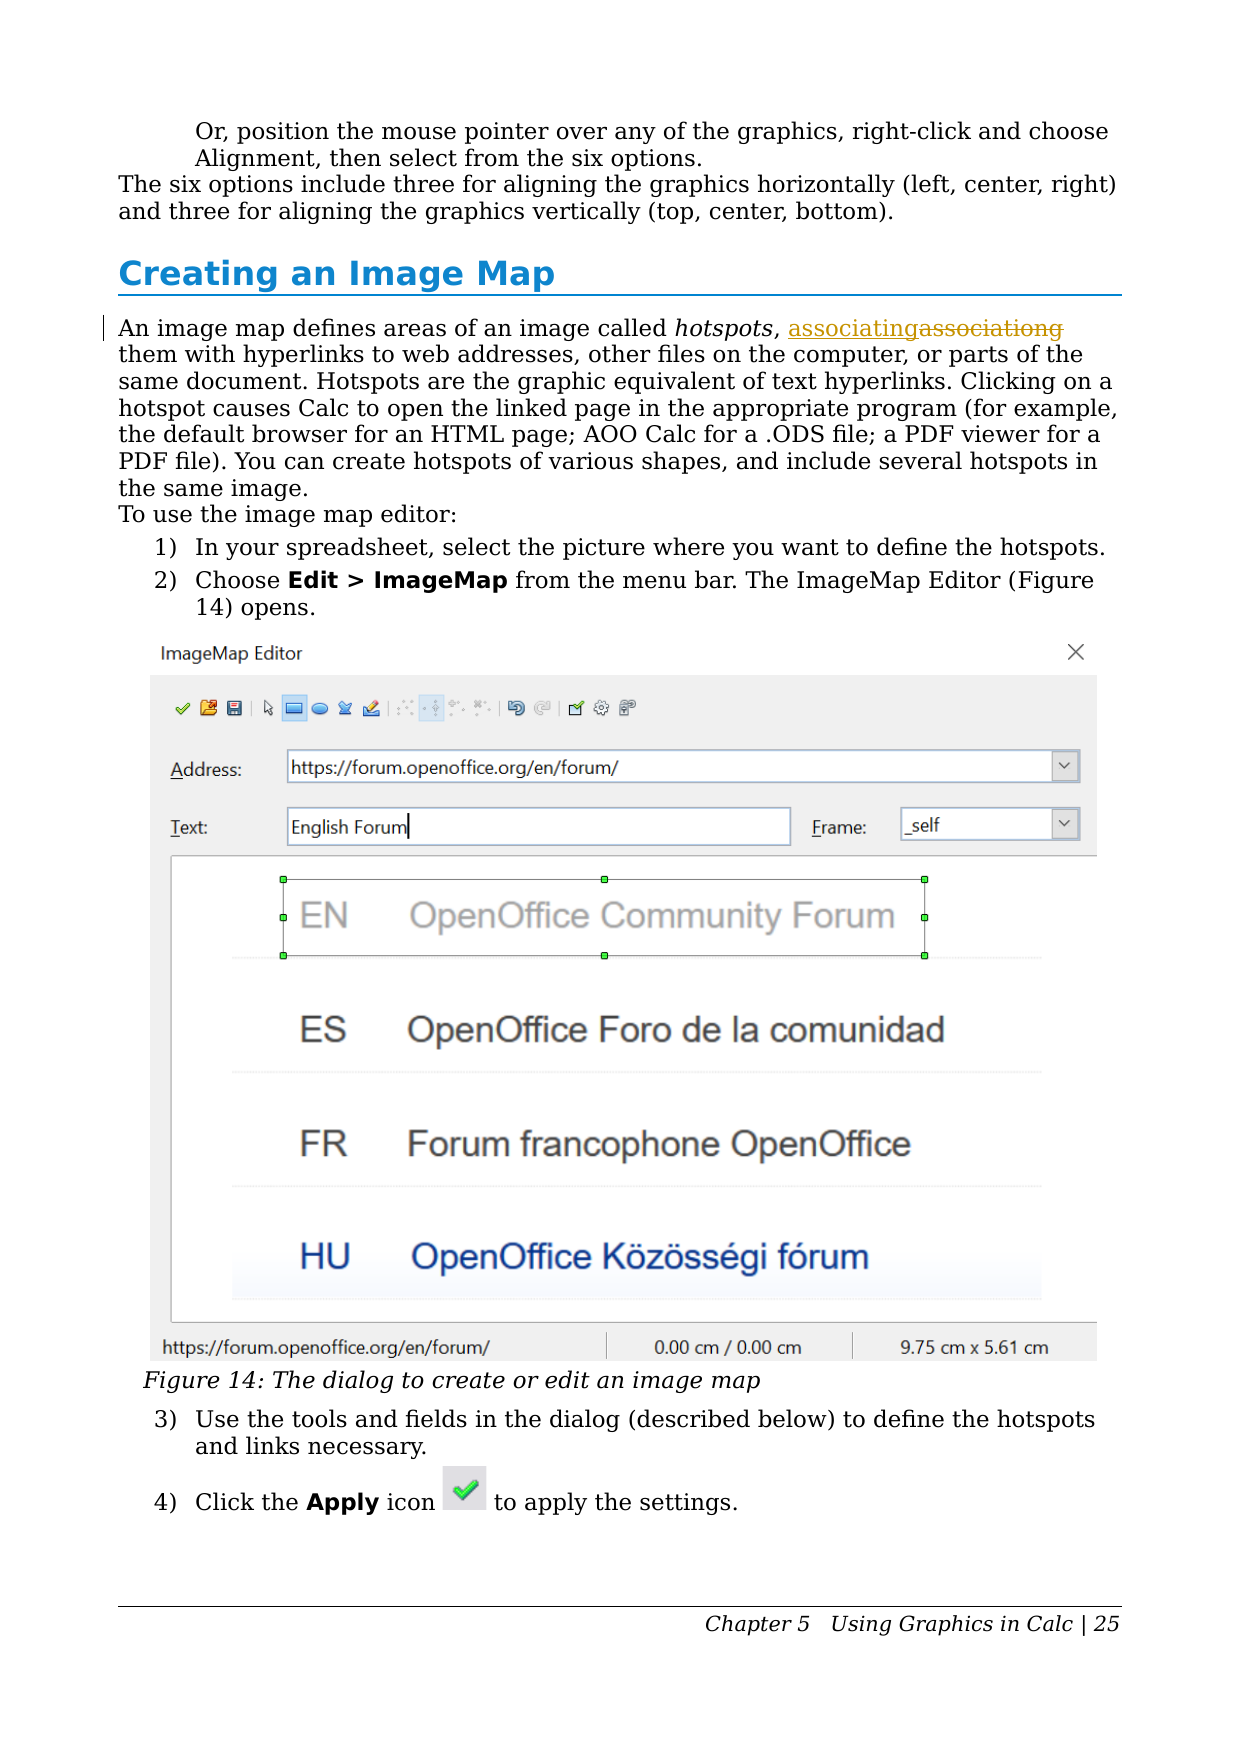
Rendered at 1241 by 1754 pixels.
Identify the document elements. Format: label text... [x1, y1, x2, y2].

text An image map defines areas of an image called hotspots, associating them with hyperlinks to web addresses, other files on the computer, or parts of the same document. Hotspots are the graphic equivalent of text hyperlinks. Clicking on a hotspot causes Calc to open the linked page in the appropriate program (for example, the default browser for an HTML page; AOO Calc for a .ODS file; a PDF viewer for a PDF file). You can create hotspots of various shapes, and include several hotspots in the same image. [118, 315, 1122, 501]
text Figure 14: The dialog to create or edit an image map [143, 1367, 1097, 1394]
picture [150, 639, 1097, 1361]
subtitle Creating an Image Map [118, 255, 1122, 294]
list In your spreadsheet, select the picture where you want to define the hotspots. [177, 534, 1122, 561]
list The six options include three for aligning the graphics horizontally (left, center, right) and three for aligning the graphics vertically (top, center, bottom). [118, 171, 1122, 225]
list Or, position the mouse pointer over any of the graphics, right-click and choose Alignment, then select from the six options. [195, 118, 1122, 171]
list Use the tools and fields in the dialog (described below) to define the hotspots and links necessary. [177, 1407, 1122, 1460]
picture [442, 1466, 487, 1510]
list Choose Edit > ImageMap from the menu bar. The ImageMap Editor (Figure 14) opens. [177, 567, 1122, 621]
list To use the image map editor: [118, 501, 1122, 528]
list Click the Apply icon to apply the settings. [177, 1466, 1122, 1515]
